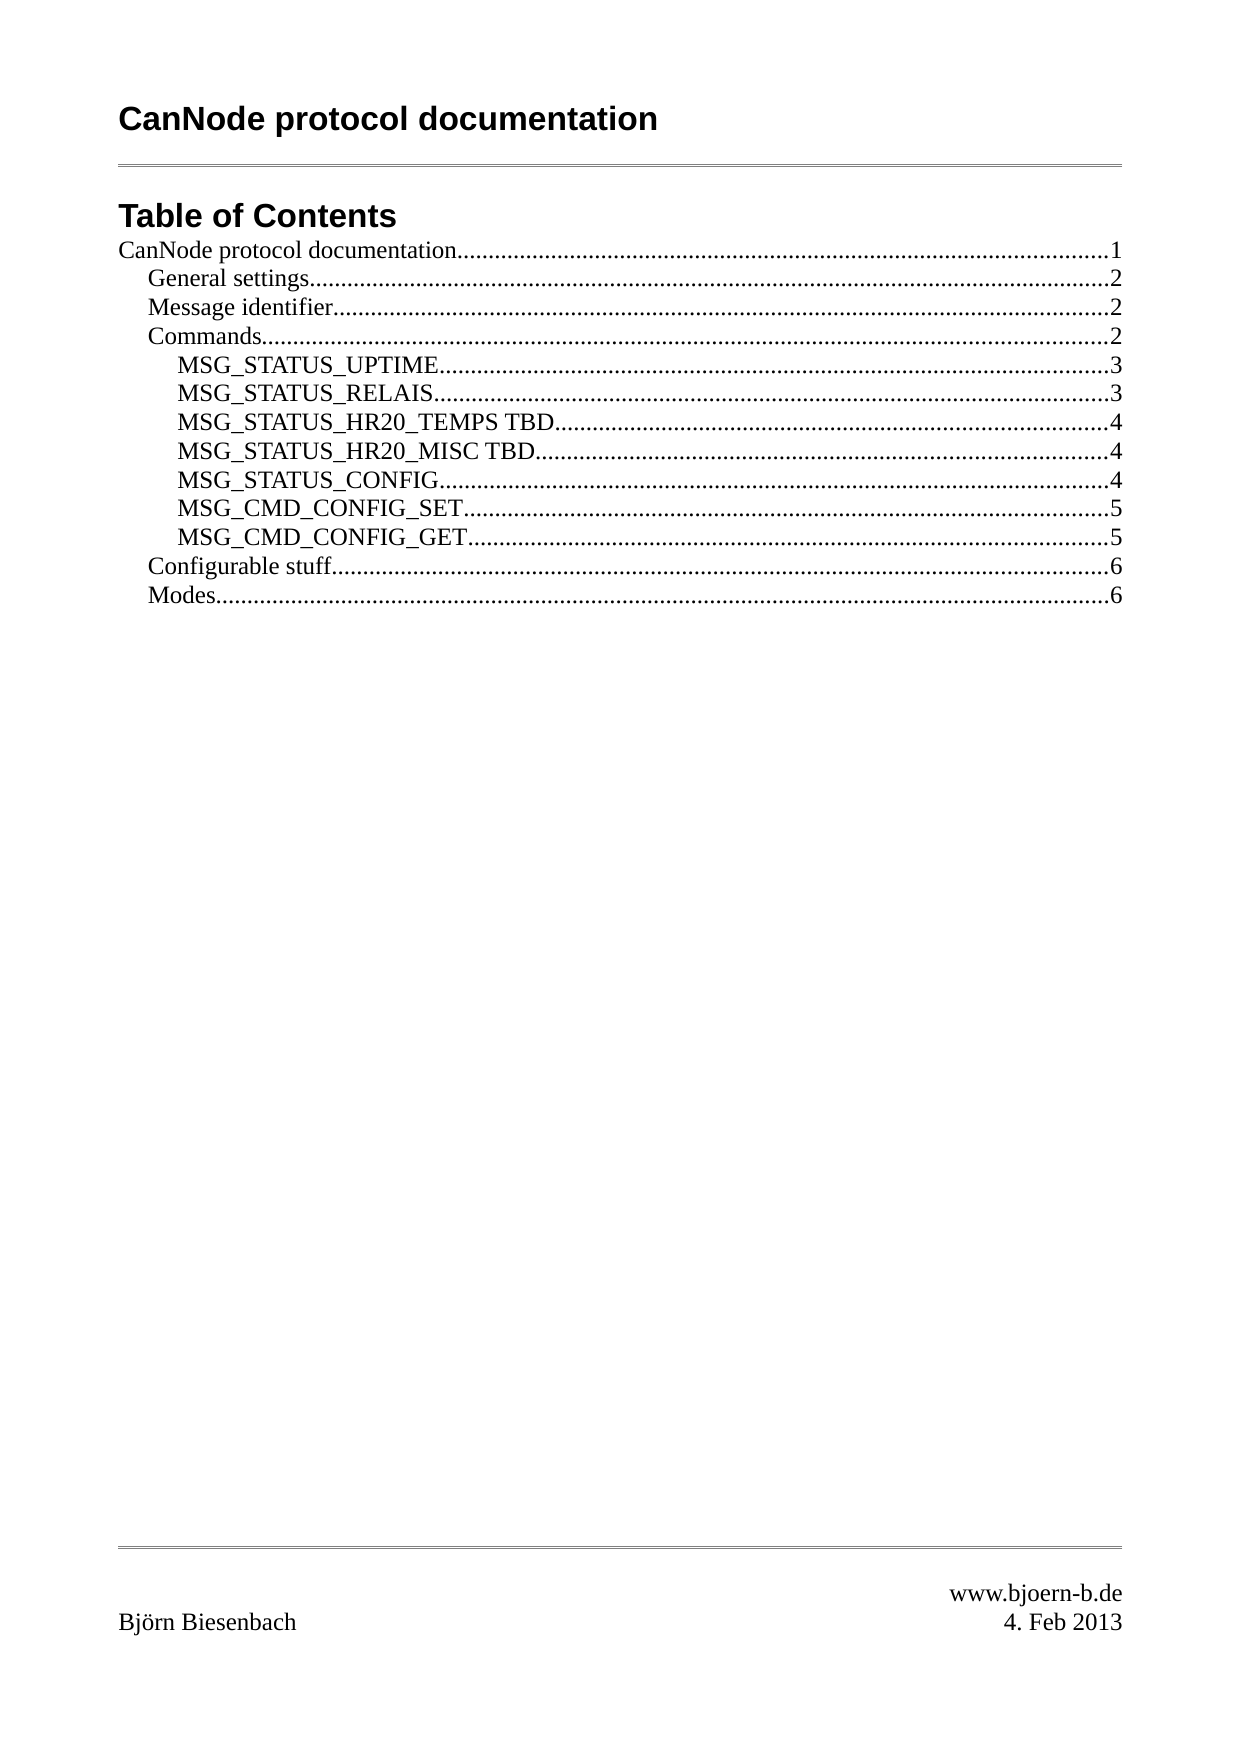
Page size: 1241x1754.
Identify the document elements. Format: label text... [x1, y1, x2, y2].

text Modes 6 [148, 580, 1122, 608]
text MSG_STATUS_RELAIS 3 [177, 378, 1122, 407]
text MSG_CMD_CONFIG_GET 5 [177, 522, 1122, 551]
text MSG_STATUS_HR20_TEMPS TBD 4 [177, 407, 1122, 436]
text MSG_STATUS_CONFIG 4 [177, 465, 1122, 493]
text CanNode protocol documentation 1 [118, 235, 1122, 263]
text General settings 2 [148, 263, 1122, 292]
text MSG_CMD_CONFIG_SET 5 [177, 493, 1122, 522]
text Configurable stuff 6 [148, 551, 1122, 580]
subtitle Table of Contents [118, 196, 1122, 235]
text MSG_STATUS_HR20_MISC TBD 4 [177, 436, 1122, 465]
text Commands 2 [148, 321, 1122, 350]
text Message identifier 2 [148, 292, 1122, 321]
text MSG_STATUS_UPTIME 3 [177, 350, 1122, 378]
